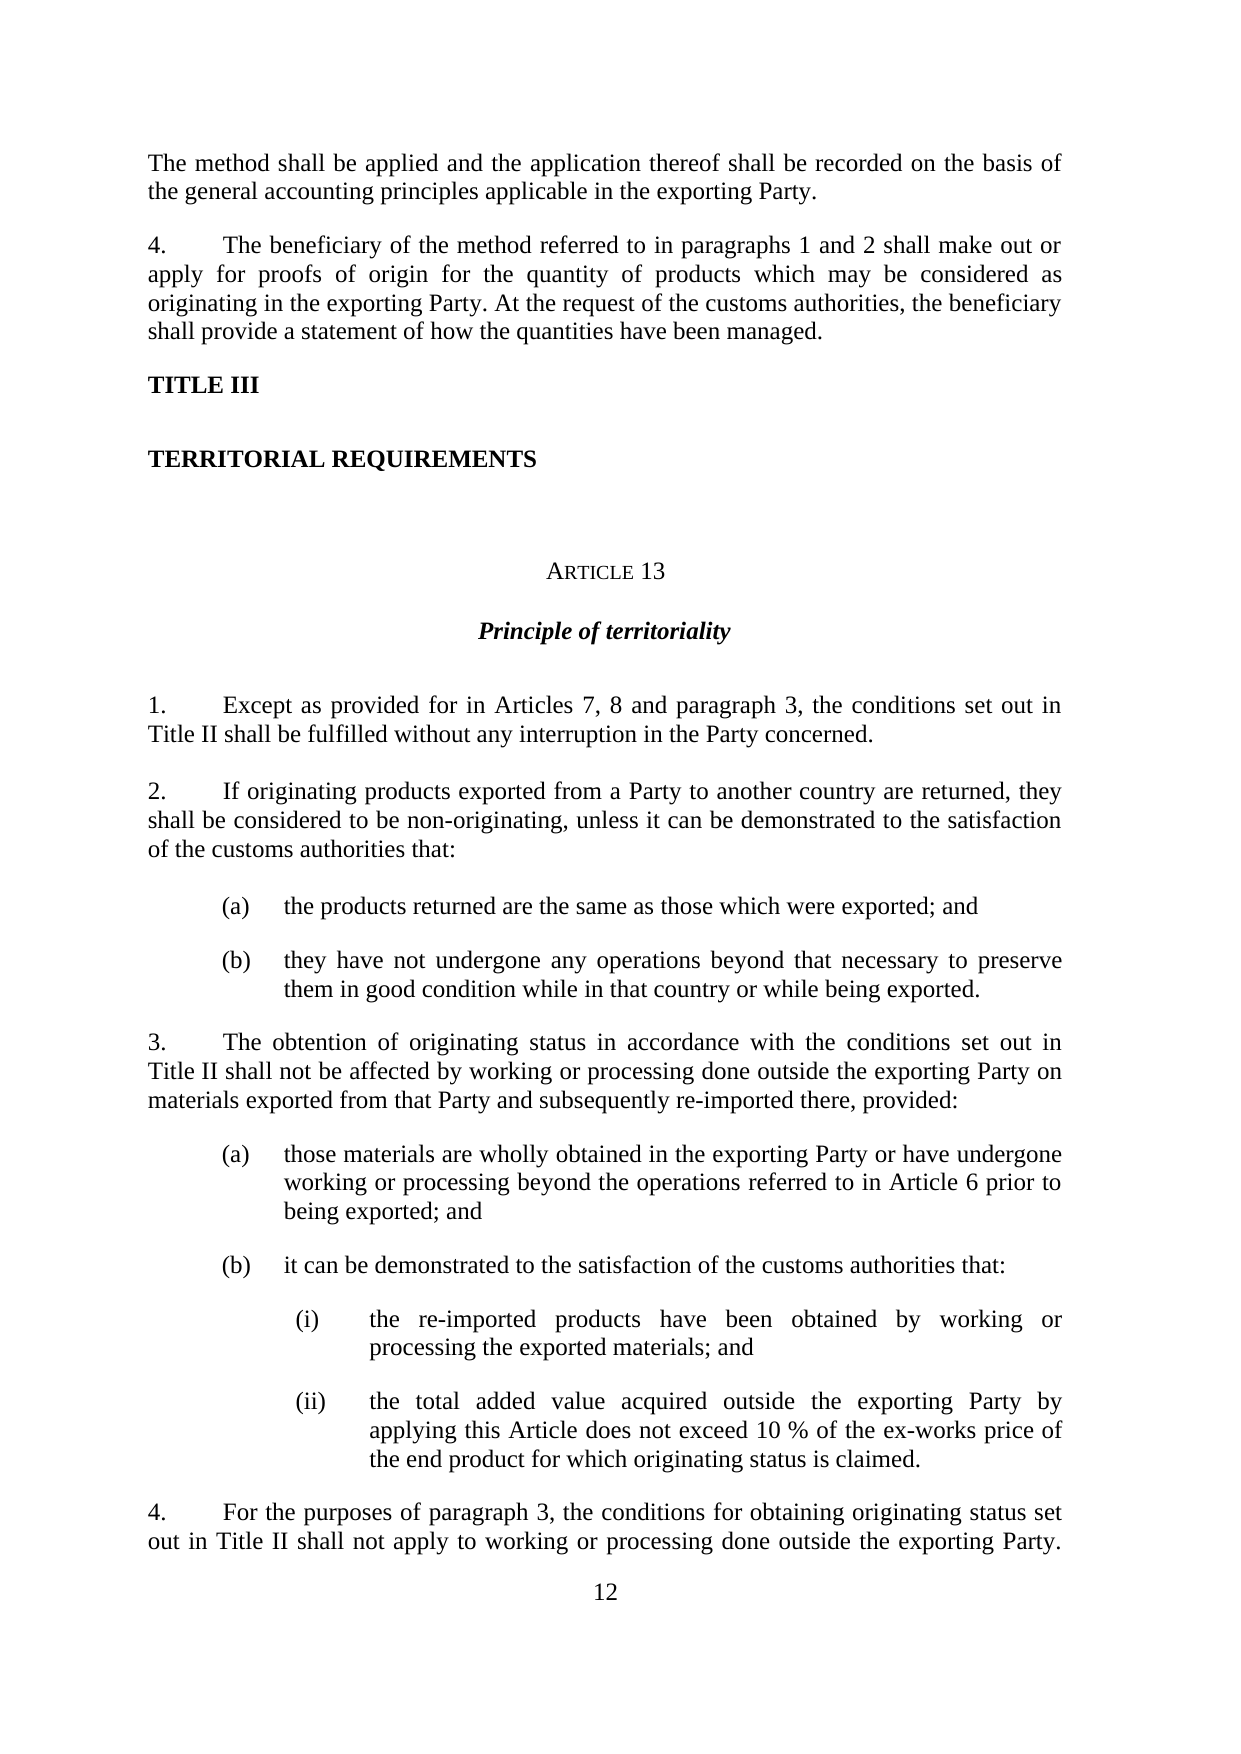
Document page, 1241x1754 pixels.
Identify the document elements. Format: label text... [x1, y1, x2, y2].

list (ii) the total added value acquired outside the exporting Party by applying this Article does not exceed 10 % of the ex-works price of the end product for which originating status is claimed. [295, 1386, 1063, 1472]
list (b) it can be demonstrated to the satisfaction of the customs authorities that: [222, 1250, 1063, 1279]
list (i) the re-imported products have been obtained by working or processing the exported materials; and [295, 1304, 1063, 1361]
list 3. The obtention of originating status in accordance with the conditions set out in Title II shall not be affected by working or processing done outside the exporting Party on materials exported from that Party and subsequently re-imported there, provided: [148, 1027, 1063, 1114]
list The method shall be applied and the application thereof shall be recorded on the basis of the general accounting principles applicable in the exporting Party. [148, 148, 1063, 205]
list (a) the products returned are the same as those which were exported; and [222, 891, 1063, 920]
title TERRITORIAL REQUIREMENTS [148, 444, 1063, 473]
text 1. Except as provided for in Articles 7, 8 and paragraph 3, the conditions set out in Title II shall be fulfilled without any interruption in the Party concerned. [148, 690, 1063, 747]
title Principle of territoriality [148, 616, 1063, 644]
text 2. If originating products exported from a Party to another country are returned, they shall be considered to be non-originating, unless it can be demonstrated to the satisfaction of the customs authorities that: [148, 776, 1063, 862]
list (a) those materials are wholly obtained in the exporting Party or have undergone working or processing beyond the operations referred to in Article 6 prior to being exported; and [222, 1139, 1063, 1225]
title TITLE III [148, 370, 1063, 399]
text Article 13 [148, 556, 1063, 585]
list 4. For the purposes of paragraph 3, the conditions for obtaining originating status set out in Title II shall not apply to working or processing done outside the exporting Party. [148, 1497, 1063, 1555]
list (b) they have not undergone any operations beyond that necessary to preserve them in good condition while in that country or while being exported. [222, 945, 1063, 1002]
list 4. The beneficiary of the method referred to in paragraphs 1 and 2 shall make out or apply for proofs of origin for the quantity of products which may be considered as originating in the exporting Party. At the request of the customs authorities, the beneficiary shall provide a statement of how the quantities have been managed. [148, 230, 1063, 345]
